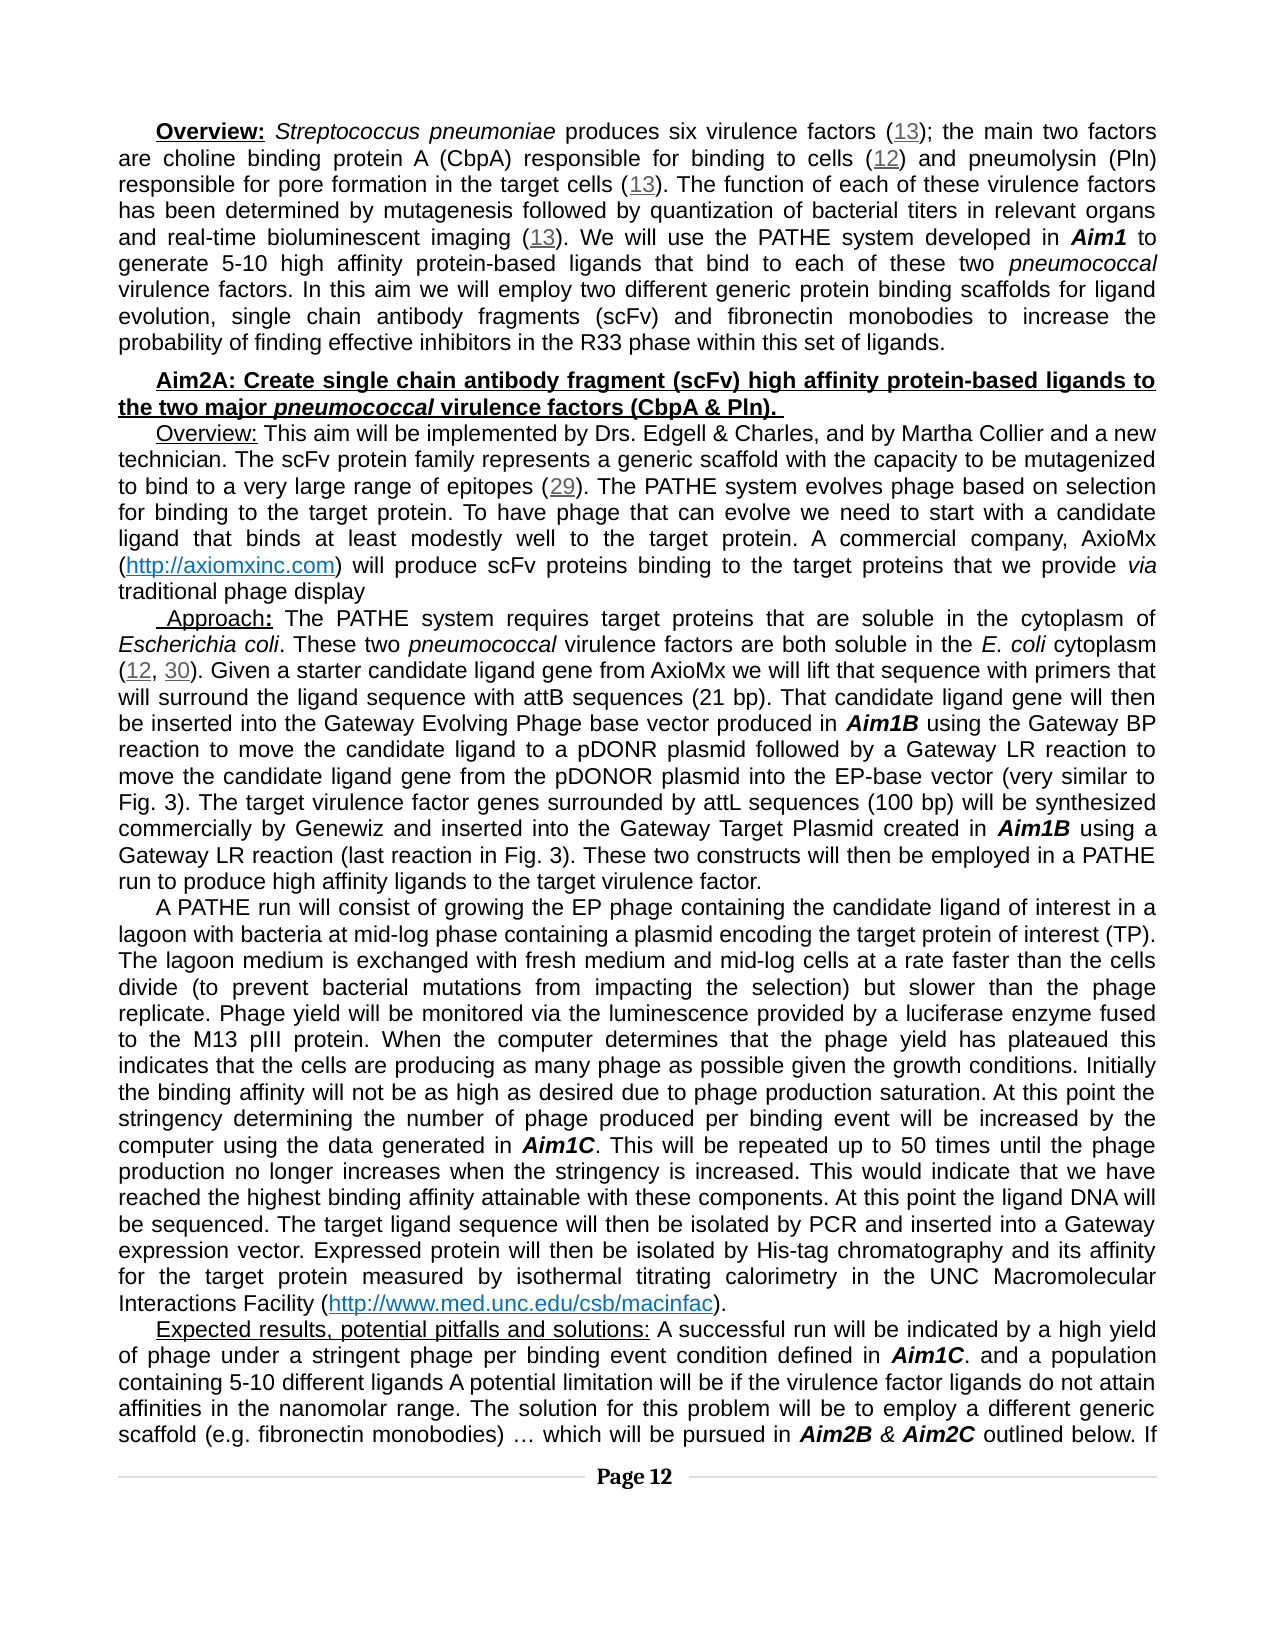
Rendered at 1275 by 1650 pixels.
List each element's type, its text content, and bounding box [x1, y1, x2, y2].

text A PATHE run will consist of growing the EP phage containing the candidate ligand of interest in a lagoon with bacteria at mid-log phase containing a plasmid encoding the target protein of interest (TP). The lagoon medium is exchanged with fresh medium and mid-log cells at a rate faster than the cells divide (to prevent bacterial mutations from impacting the selection) but slower than the phage replicate. Phage yield will be monitored via the luminescence provided by a luciferase enzyme fused to the M13 pIII protein. When the computer determines that the phage yield has plateaued this indicates that the cells are producing as many phage as possible given the growth conditions. Initially the binding affinity will not be as high as desired due to phage production saturation. At this point the stringency determining the number of phage produced per binding event will be increased by the computer using the data generated in Aim1C. This will be repeated up to 50 times until the phage production no longer increases when the stringency is increased. This would indicate that we have reached the highest binding affinity attainable with these components. At this point the ligand DNA will be sequenced. The target ligand sequence will then be isolated by PCR and inserted into a Gateway expression vector. Expressed protein will then be isolated by His-tag chromatography and its affinity for the target protein measured by isothermal titrating calorimetry in the UNC Macromolecular Interactions Facility (http://www.med.unc.edu/csb/macinfac). [118, 894, 1157, 1316]
text Aim2A: Create single chain antibody fragment (scFv) high affinity protein-based ligands to the two major pneumococcal virulence factors (CbpA & Pln). [118, 367, 1157, 420]
text Expected results, potential pitfalls and solutions: A successful run will be indicated by a high yield of phage under a stringent phage per binding event condition defined in Aim1C. and a population containing 5-10 different ligands A potential limitation will be if the virulence factor ligands do not attain affinities in the nanomolar range. The solution for this problem will be to employ a different generic scaffold (e.g. fibronectin monobodies) … which will be pursued in Aim2B & Aim2C outlined below. If [118, 1316, 1157, 1448]
text Overview: This aim will be implemented by Drs. Edgell & Charles, and by Martha Collier and a new technician. The scFv protein family represents a generic scaffold with the capacity to be mutagenized to bind to a very large range of epitopes (29). The PATHE system evolves phage based on selection for binding to the target protein. To have phage that can evolve we need to start with a candidate ligand that binds at least modestly well to the target protein. A commercial company, AxioMx (http://axiomxinc.com) will produce scFv proteins binding to the target proteins that we provide via traditional phage display [118, 420, 1157, 604]
text Overview: Streptococcus pneumoniae produces six virulence factors (13); the main two factors are choline binding protein A (CbpA) responsible for binding to cells (12) and pneumolysin (Pln) responsible for pore formation in the target cells (13). The function of each of these virulence factors has been determined by mutagenesis followed by quantization of bacterial titers in relevant organs and real-time bioluminescent imaging (13). We will use the PATHE system developed in Aim1 to generate 5-10 high affinity protein-based ligands that bind to each of these two pneumococcal virulence factors. In this aim we will employ two different generic protein binding scaffolds for ligand evolution, single chain antibody fragments (scFv) and fibronectin monobodies to increase the probability of finding effective inhibitors in the R33 phase within this set of ligands. [118, 118, 1157, 355]
text Approach: The PATHE system requires target proteins that are soluble in the cytoplasm of Escherichia coli. These two pneumococcal virulence factors are both soluble in the E. coli cytoplasm (12, 30). Given a starter candidate ligand gene from AxioMx we will lift that sequence with primers that will surround the ligand sequence with attB sequences (21 bp). That candidate ligand gene will then be inserted into the Gateway Evolving Phage base vector produced in Aim1B using the Gateway BP reaction to move the candidate ligand to a pDONR plasmid followed by a Gateway LR reaction to move the candidate ligand gene from the pDONOR plasmid into the EP-base vector (very similar to Fig. 3). The target virulence factor genes surrounded by attL sequences (100 bp) will be synthesized commercially by Genewiz and inserted into the Gateway Target Plasmid created in Aim1B using a Gateway LR reaction (last reaction in Fig. 3). These two constructs will then be employed in a PATHE run to produce high affinity ligands to the target virulence factor. [118, 604, 1157, 894]
